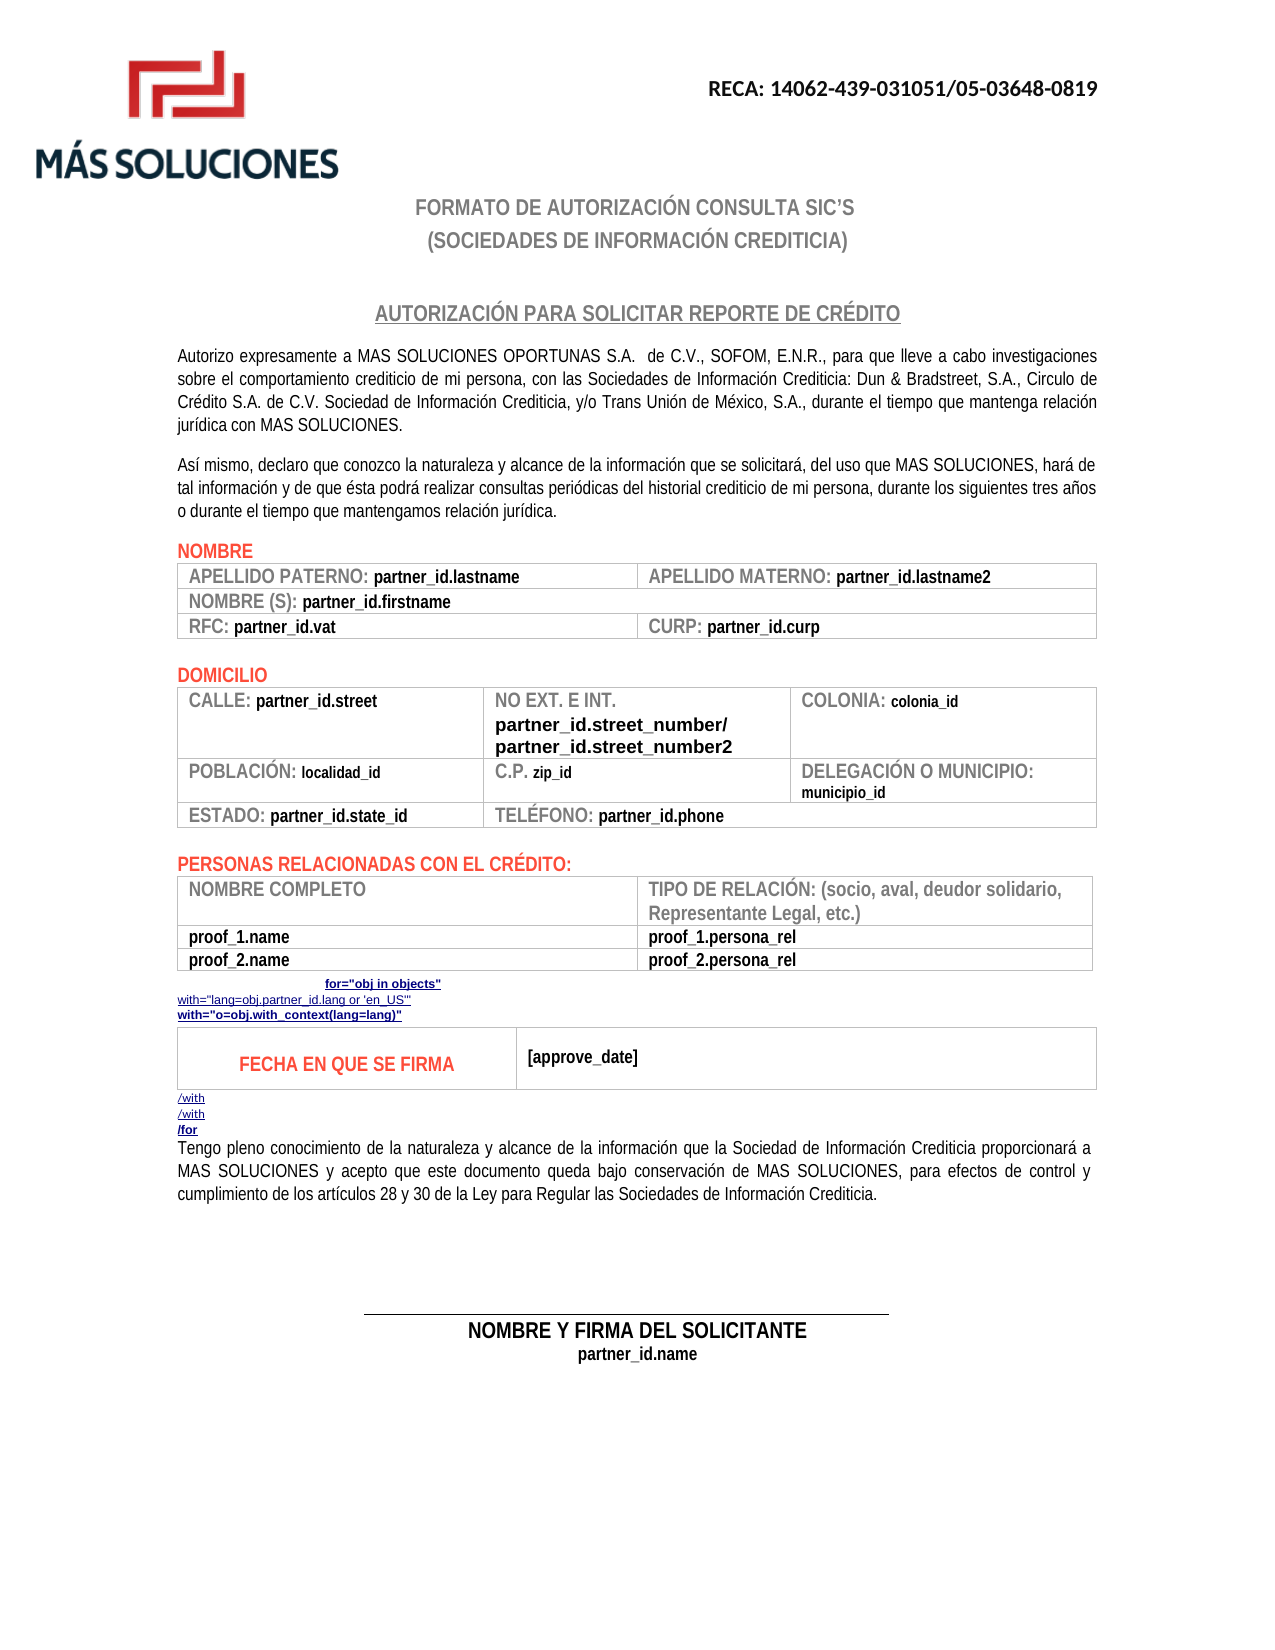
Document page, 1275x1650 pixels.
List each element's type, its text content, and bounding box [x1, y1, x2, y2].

table_cell proof_2.name [178, 949, 637, 970]
table_cell CURP: partner_id.curp [638, 614, 1096, 638]
text PERSONAS RELACIONADAS CON EL CRÉDITO: [177, 852, 1098, 876]
table_header APELLIDO MATERNO: partner_id.lastname2 [638, 564, 1096, 588]
text FORMATO DE AUTORIZACIÓN CONSULTA SIC’S [177, 194, 1098, 221]
text with="o=obj.with_context(lang=lang)" [177, 1008, 1098, 1022]
picture [26, 42, 347, 193]
text AUTORIZACIÓN PARA SOLICITAR REPORTE DE CRÉDITO [177, 300, 1098, 326]
table_header [approve_date] [517, 1028, 1096, 1089]
table_header NO EXT. E INT. partner_id.street_number/ partner_id.street_number2 [484, 688, 790, 758]
table_cell DELEGACIÓN O MUNICIPIO: municipio_id [791, 759, 1096, 802]
text NOMBRE Y FIRMA DEL SOLICITANTE [177, 1317, 1098, 1343]
text with="lang=obj.partner_id.lang or 'en_US'" [177, 993, 1098, 1007]
table_header CALLE: partner_id.street [178, 688, 483, 758]
table_header TIPO DE RELACIÓN: (socio, aval, deudor solidario, Representante Legal, etc.) [638, 877, 1092, 925]
text /with [177, 1106, 1098, 1122]
table_cell NOMBRE (S): partner_id.firstname [178, 589, 1096, 613]
table_cell C.P. zip_id [484, 759, 790, 802]
text DOMICILIO [177, 663, 1098, 687]
text Autorizo expresamente a MAS SOLUCIONES OPORTUNAS S.A. de C.V., SOFOM, E.N.R., para que lleve a cabo investigaciones sobre el comportamiento crediticio de mi persona, con las Sociedades de Información Crediticia: Dun & Bradstreet, S.A., Circulo de Crédito S.A. de C.V. Sociedad de Información Crediticia, y/o Trans Unión de México, S.A., durante el tiempo que mantenga relación jurídica con MAS SOLUCIONES. [177, 345, 1098, 435]
table_cell TELÉFONO: partner_id.phone [484, 803, 1096, 827]
text NOMBRE [177, 539, 1098, 563]
text /for [177, 1123, 1098, 1137]
table_cell proof_1.persona_rel [638, 926, 1092, 947]
table_header NOMBRE COMPLETO [178, 877, 637, 925]
table_cell proof_2.persona_rel [638, 949, 1092, 970]
text Así mismo, declaro que conozco la naturaleza y alcance de la información que se solicitará, del uso que MAS SOLUCIONES, hará de tal información y de que ésta podrá realizar consultas periódicas del historial crediticio de mi persona, durante los siguientes tres años o durante el tiempo que mantengamos relación jurídica. [177, 453, 1098, 521]
table_cell RFC: partner_id.vat [178, 614, 637, 638]
table_header COLONIA: colonia_id [791, 688, 1096, 758]
table_cell ESTADO: partner_id.state_id [178, 803, 483, 827]
table_cell POBLACIÓN: localidad_id [178, 759, 483, 802]
text for="obj in objects" [177, 971, 1098, 993]
text partner_id.name [177, 1343, 1098, 1364]
text /with [177, 1090, 1098, 1105]
table_header APELLIDO PATERNO: partner_id.lastname [178, 564, 637, 588]
text (SOCIEDADES DE INFORMACIÓN CREDITICIA) [177, 227, 1098, 253]
table_cell proof_1.name [178, 926, 637, 947]
text Tengo pleno conocimiento de la naturaleza y alcance de la información que la Sociedad de Información Crediticia proporcionará a MAS SOLUCIONES y acepto que este documento queda bajo conservación de MAS SOLUCIONES, para efectos de control y cumplimiento de los artículos 28 y 30 de la Ley para Regular las Sociedades de Información Crediticia. [177, 1137, 1093, 1204]
table_header FECHA EN QUE SE FIRMA [178, 1028, 516, 1089]
